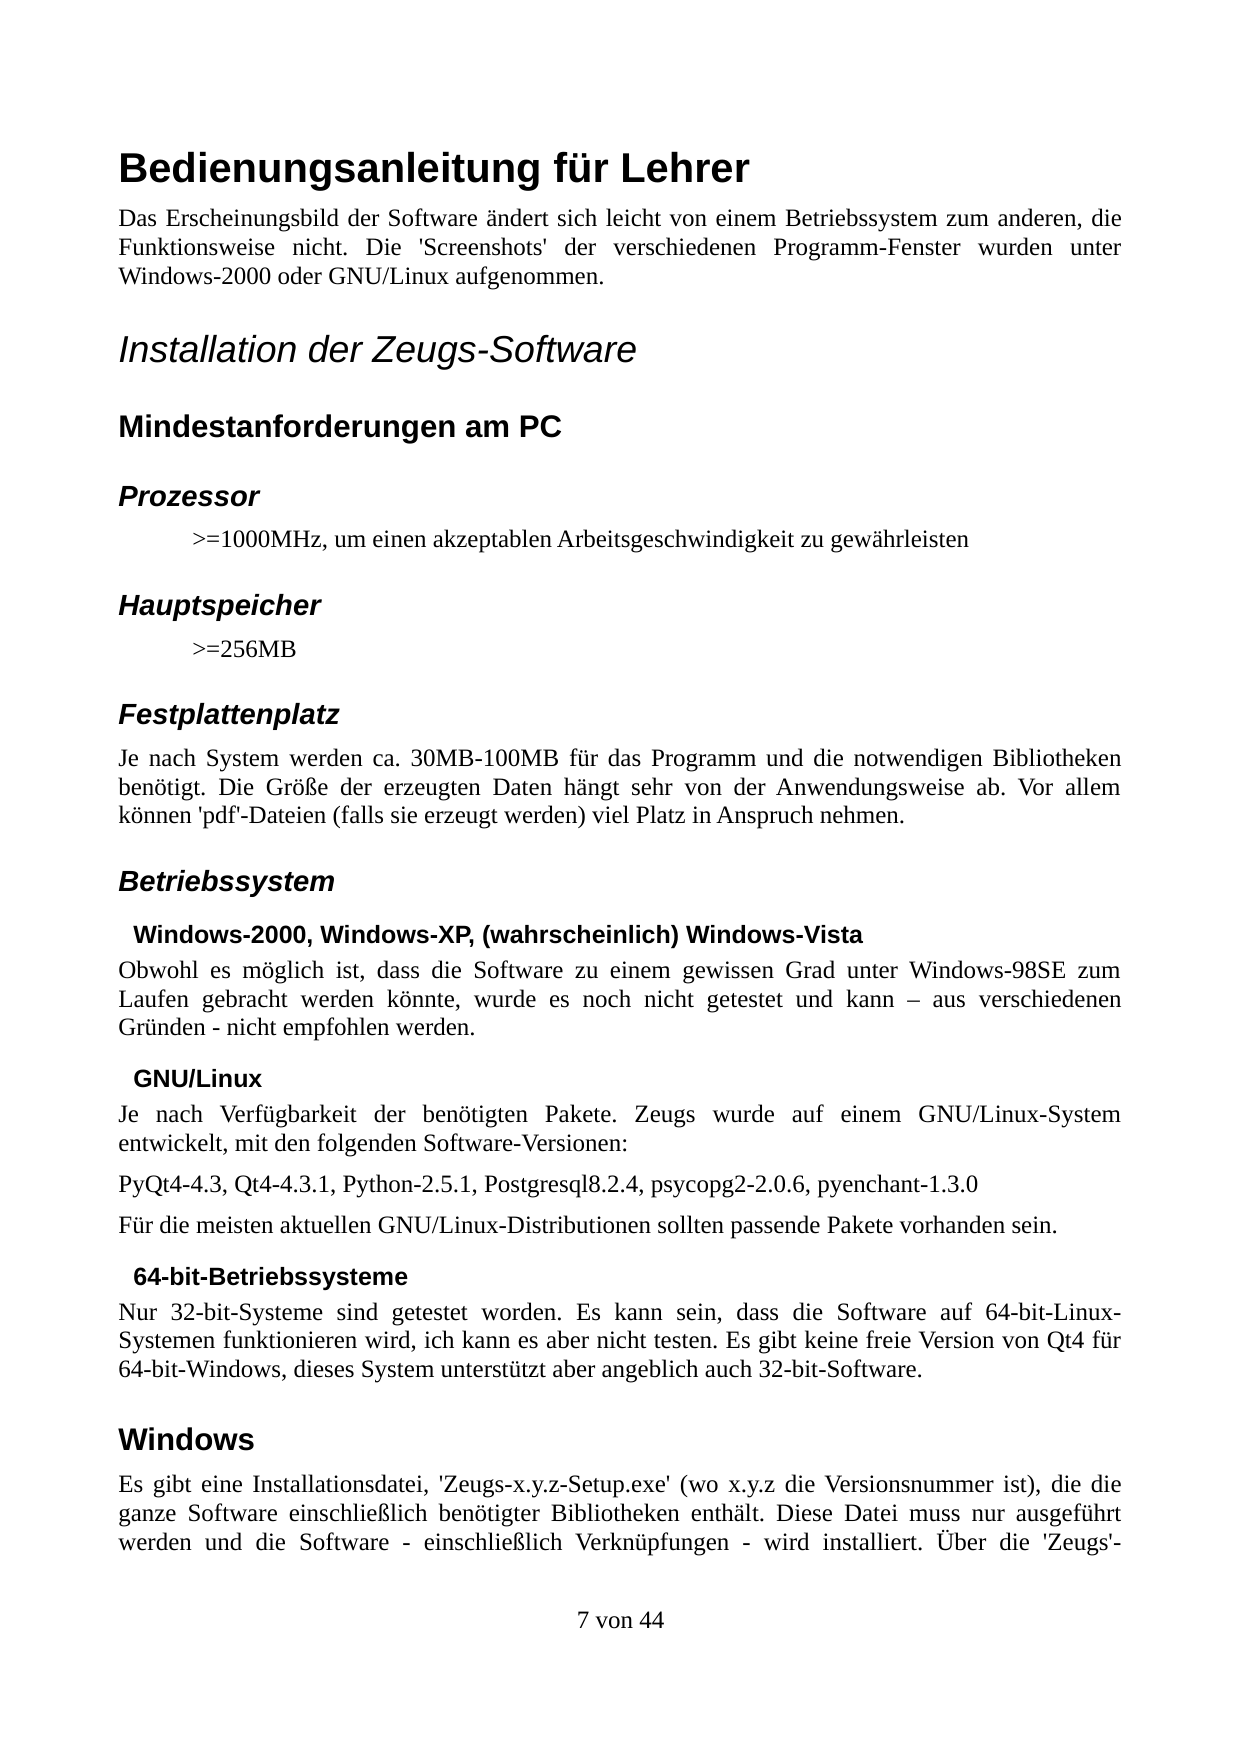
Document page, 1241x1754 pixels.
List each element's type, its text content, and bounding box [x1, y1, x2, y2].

text >=1000MHz, um einen akzeptablen Arbeitsgeschwindigkeit zu gewährleisten [118, 524, 1122, 553]
subtitle Festplattenplatz [118, 697, 1122, 731]
subtitle Prozessor [118, 479, 1122, 512]
subtitle Mindestanforderungen am PC [118, 408, 1122, 444]
text Je nach Verfügbarkeit der benötigten Pakete. Zeugs wurde auf einem GNU/Linux-System entwickelt, mit den folgenden Software-Versionen: [118, 1099, 1122, 1157]
text PyQt4-4.3, Qt4-4.3.1, Python-2.5.1, Postgresql8.2.4, psycopg2-2.0.6, pyenchant-1.3.0 [118, 1169, 1122, 1198]
subtitle Hauptspeicher [118, 588, 1122, 622]
text Das Erscheinungsbild der Software ändert sich leicht von einem Betriebssystem zum anderen, die Funktionsweise nicht. Die 'Screenshots' der verschiedenen Programm-Fenster wurden unter Windows-2000 oder GNU/Linux aufgenommen. [118, 203, 1122, 290]
subtitle Betriebssystem [118, 864, 1122, 898]
text >=256MB [118, 634, 1122, 662]
text Für die meisten aktuellen GNU/Linux-Distributionen sollten passende Pakete vorhanden sein. [118, 1210, 1122, 1239]
subtitle Windows-2000, Windows-XP, (wahrscheinlich) Windows-Vista [133, 920, 1122, 949]
subtitle Bedienungsanleitung für Lehrer [118, 143, 1122, 191]
text Obwohl es möglich ist, dass die Software zu einem gewissen Grad unter Windows-98SE zum Laufen gebracht werden könnte, wurde es noch nicht getestet und kann – aus verschiedenen Gründen - nicht empfohlen werden. [118, 955, 1122, 1041]
subtitle Installation der Zeugs-Software [118, 327, 1122, 370]
text Nur 32-bit-Systeme sind getestet worden. Es kann sein, dass die Software auf 64-bit-Linux-Systemen funktionieren wird, ich kann es aber nicht testen. Es gibt keine freie Version von Qt4 für 64-bit-Windows, dieses System unterstützt aber angeblich auch 32-bit-Software. [118, 1297, 1122, 1383]
subtitle GNU/Linux [133, 1064, 1122, 1093]
text Je nach System werden ca. 30MB-100MB für das Programm und die notwendigen Bibliotheken benötigt. Die Größe der erzeugten Daten hängt sehr von der Anwendungsweise ab. Vor allem können 'pdf'-Dateien (falls sie erzeugt werden) viel Platz in Anspruch nehmen. [118, 743, 1122, 829]
text Es gibt eine Installationsdatei, 'Zeugs-x.y.z-Setup.exe' (wo x.y.z die Versionsnummer ist), die die ganze Software einschließlich benötigter Bibliotheken enthält. Diese Datei muss nur ausgeführt werden und die Software - einschließlich Verknüpfungen - wird installiert. Über die 'Zeugs'- [118, 1469, 1122, 1555]
subtitle Windows [118, 1421, 1122, 1457]
subtitle 64-bit-Betriebssysteme [133, 1262, 1122, 1291]
